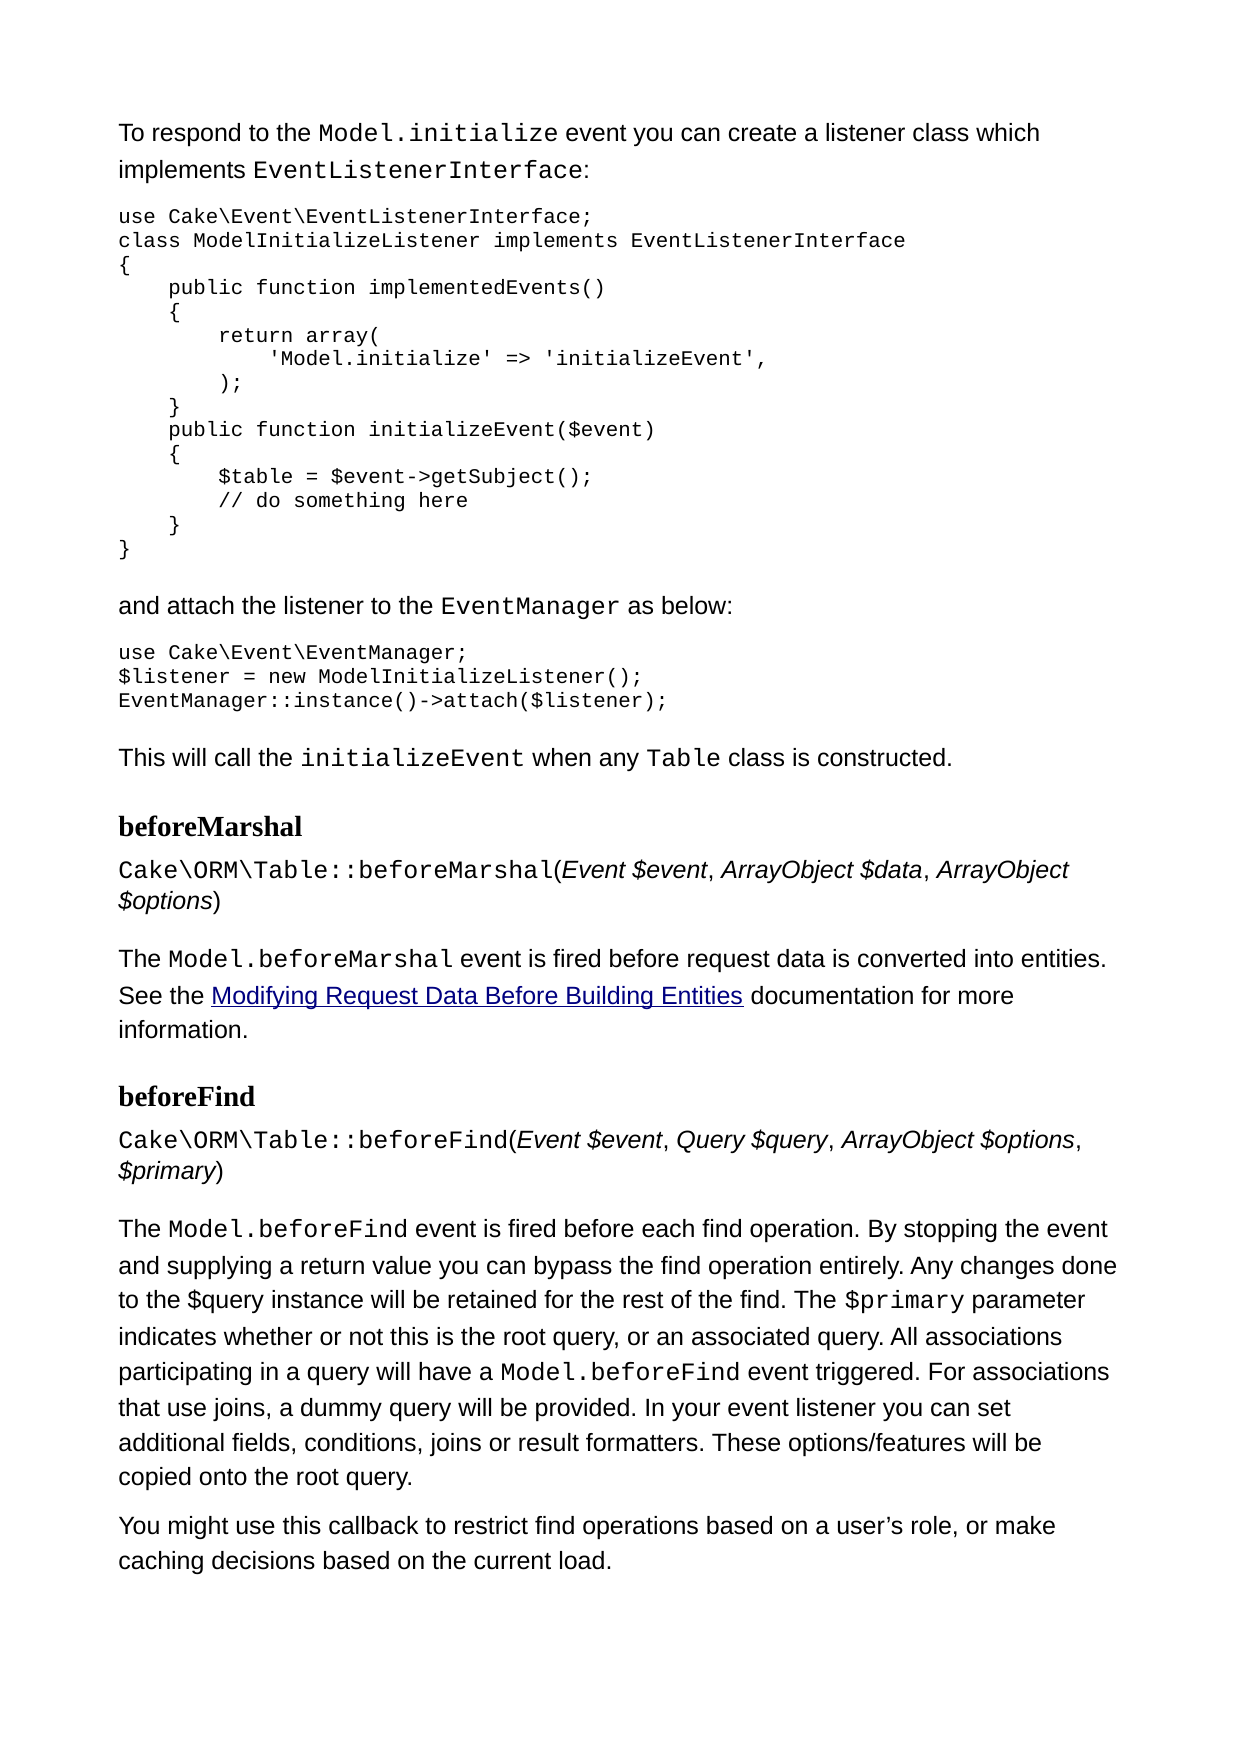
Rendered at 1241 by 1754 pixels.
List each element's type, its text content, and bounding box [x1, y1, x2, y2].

text 'Model.initialize' => 'initializeEvent', [118, 348, 1122, 372]
text To respond to the Model.initialize event you can create a listener class which implements EventListenerInterface: [118, 118, 1122, 186]
text } [118, 396, 1122, 419]
text $listener = new ModelInitializeListener(); [118, 666, 1122, 689]
text return array( [118, 325, 1122, 348]
text This will call the initializeEvent when any Table class is constructed. [118, 743, 1122, 774]
text } [118, 537, 1122, 561]
text { [118, 254, 1122, 277]
text use Cake\Event\EventManager; [118, 642, 1122, 666]
text You might use this callback to restrict find operations based on a user’s role, or make caching decisions based on the current load. [118, 1511, 1122, 1574]
subtitle beforeMarshal [118, 809, 1122, 842]
text The Model.beforeMarshal event is fired before request data is converted into entities. See the Modifying Request Data Before Building Entities documentation for more information. [118, 944, 1122, 1044]
text { [118, 301, 1122, 325]
text } [118, 514, 1122, 537]
text The Model.beforeFind event is fired before each find operation. By stopping the event and supplying a return value you can bypass the find operation entirely. Any changes done to the $query instance will be retained for the rest of the find. The $primary parameter indicates whether or not this is the root query, or an associated query. All associations participating in a query will have a Model.beforeFind event triggered. For associations that use joins, a dummy query will be provided. In your event listener you can set additional fields, conditions, joins or result formatters. These options/features will be copied onto the root query. [118, 1214, 1122, 1491]
text public function implementedEvents() [118, 277, 1122, 301]
text ); [118, 372, 1122, 396]
text class ModelInitializeListener implements EventListenerInterface [118, 230, 1122, 254]
subtitle Cake\ORM\Table::beforeFind(Event $event, Query $query, ArrayObject $options, $primary) [118, 1125, 1122, 1185]
text public function initializeEvent($event) [118, 419, 1122, 443]
subtitle Cake\ORM\Table::beforeMarshal(Event $event, ArrayObject $data, ArrayObject $options) [118, 855, 1122, 915]
text $table = $event->getSubject(); [118, 467, 1122, 490]
text { [118, 443, 1122, 467]
text and attach the listener to the EventManager as below: [118, 591, 1122, 622]
text use Cake\Event\EventListenerInterface; [118, 206, 1122, 230]
text EventManager::instance()->attach($listener); [118, 689, 1122, 713]
subtitle beforeFind [118, 1079, 1122, 1112]
text // do something here [118, 490, 1122, 514]
